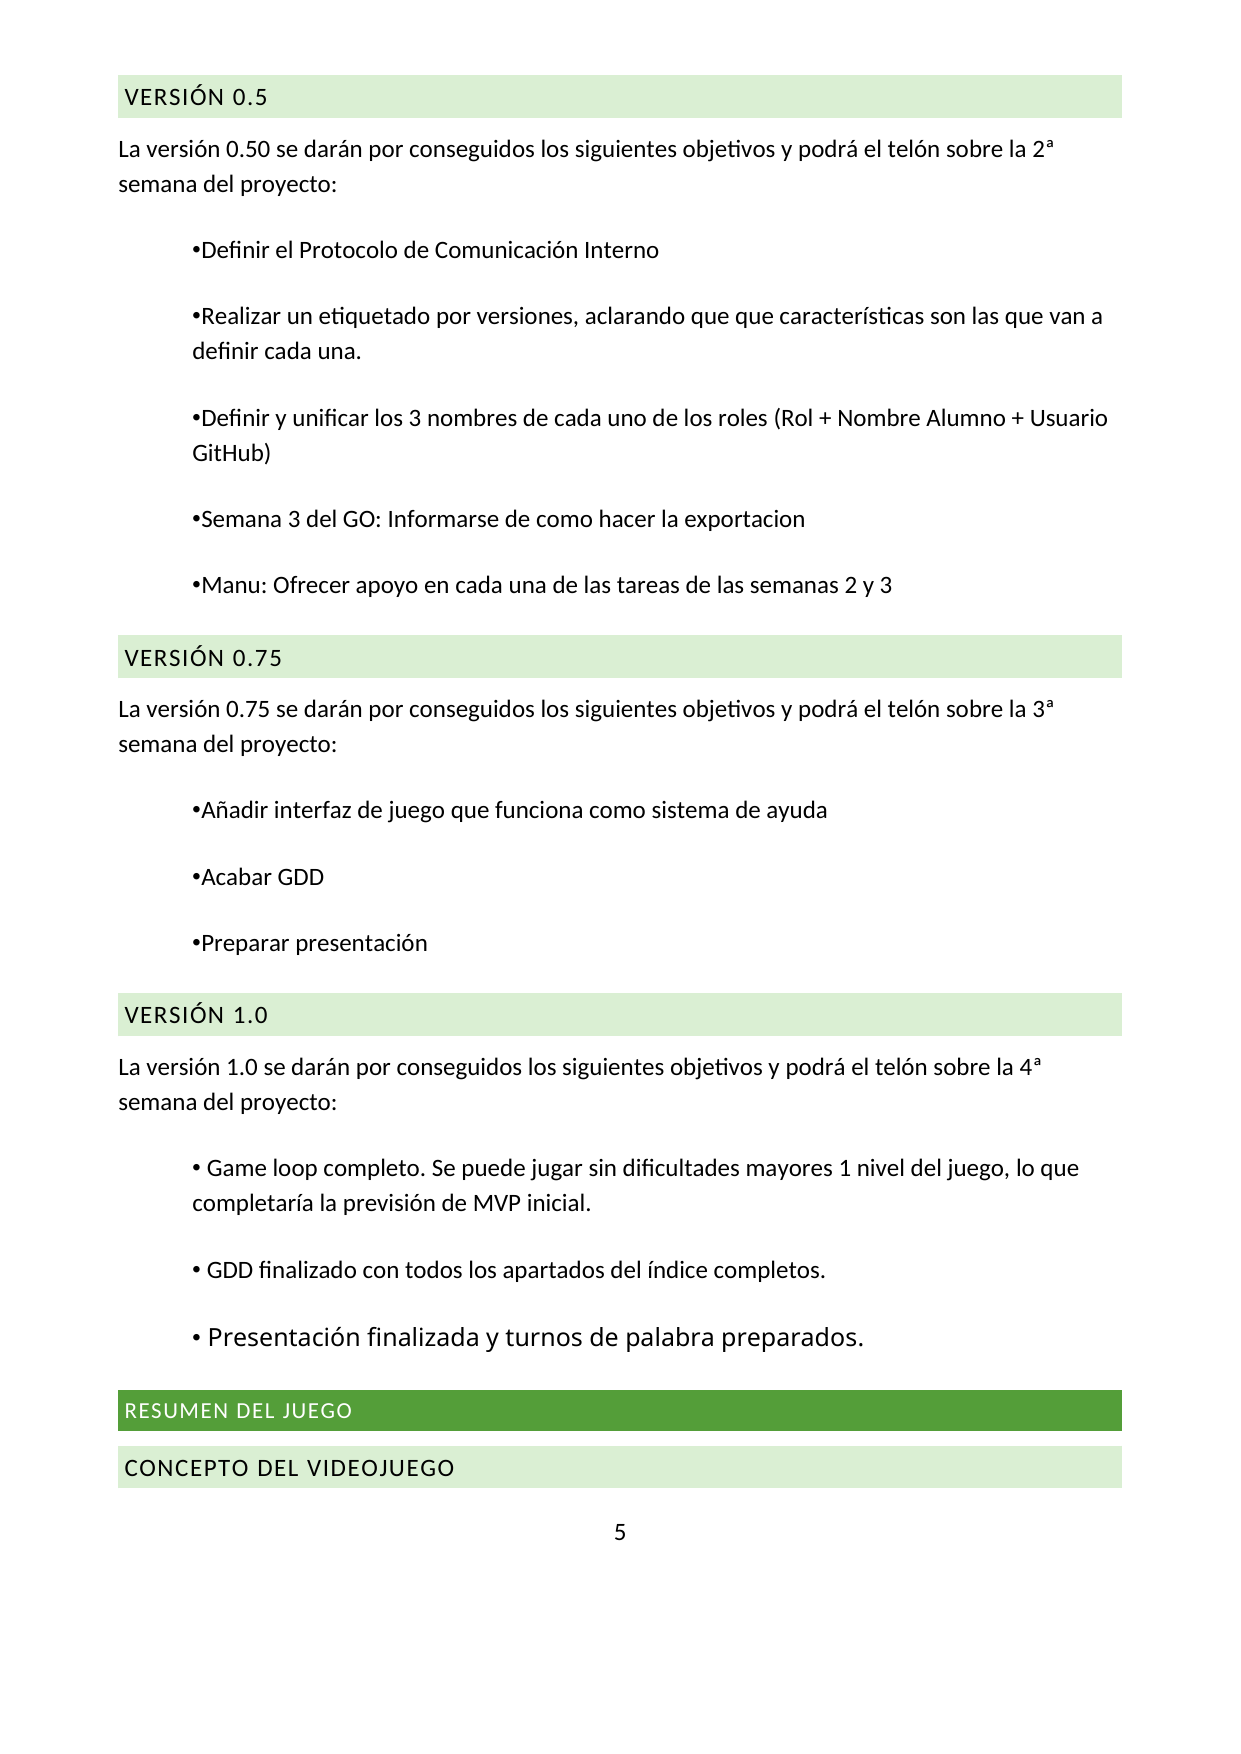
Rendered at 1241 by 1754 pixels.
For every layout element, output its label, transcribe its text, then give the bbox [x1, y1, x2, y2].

list GDD finalizado con todos los apartados del índice completos. [118, 1254, 1122, 1284]
text La versión 0.75 se darán por conseguidos los siguientes objetivos y podrá el telón sobre la 3ª semana del proyecto: [118, 693, 1122, 759]
list Preparar presentación [118, 927, 1122, 958]
list Presentación finalizada y turnos de palabra preparados. [118, 1320, 1122, 1354]
subtitle Versión 0.75 [124, 642, 1116, 672]
text La versión 0.50 se darán por conseguidos los siguientes objetivos y podrá el telón sobre la 2ª semana del proyecto: [118, 133, 1122, 198]
subtitle Resumen del Juego [124, 1397, 1116, 1425]
list Acabar GDD [118, 861, 1122, 891]
subtitle Versión 1.0 [124, 1000, 1116, 1030]
list Semana 3 del GO: Informarse de como hacer la exportacion [118, 503, 1122, 533]
list Realizar un etiquetado por versiones, aclarando que que características son las que van a definir cada una. [118, 300, 1122, 366]
list Game loop completo. Se puede jugar sin dificultades mayores 1 nivel del juego, lo que completaría la previsión de MVP inicial. [118, 1152, 1122, 1218]
list Definir el Protocolo de Comunicación Interno [118, 234, 1122, 265]
list Definir y unificar los 3 nombres de cada uno de los roles (Rol + Nombre Alumno + Usuario GitHub) [118, 402, 1122, 467]
text La versión 1.0 se darán por conseguidos los siguientes objetivos y podrá el telón sobre la 4ª semana del proyecto: [118, 1051, 1122, 1117]
subtitle Concepto del Videojuego [124, 1452, 1116, 1482]
list Añadir interfaz de juego que funciona como sistema de ayuda [118, 794, 1122, 825]
list Manu: Ofrecer apoyo en cada una de las tareas de las semanas 2 y 3 [118, 569, 1122, 600]
subtitle Versión 0.5 [124, 81, 1116, 112]
